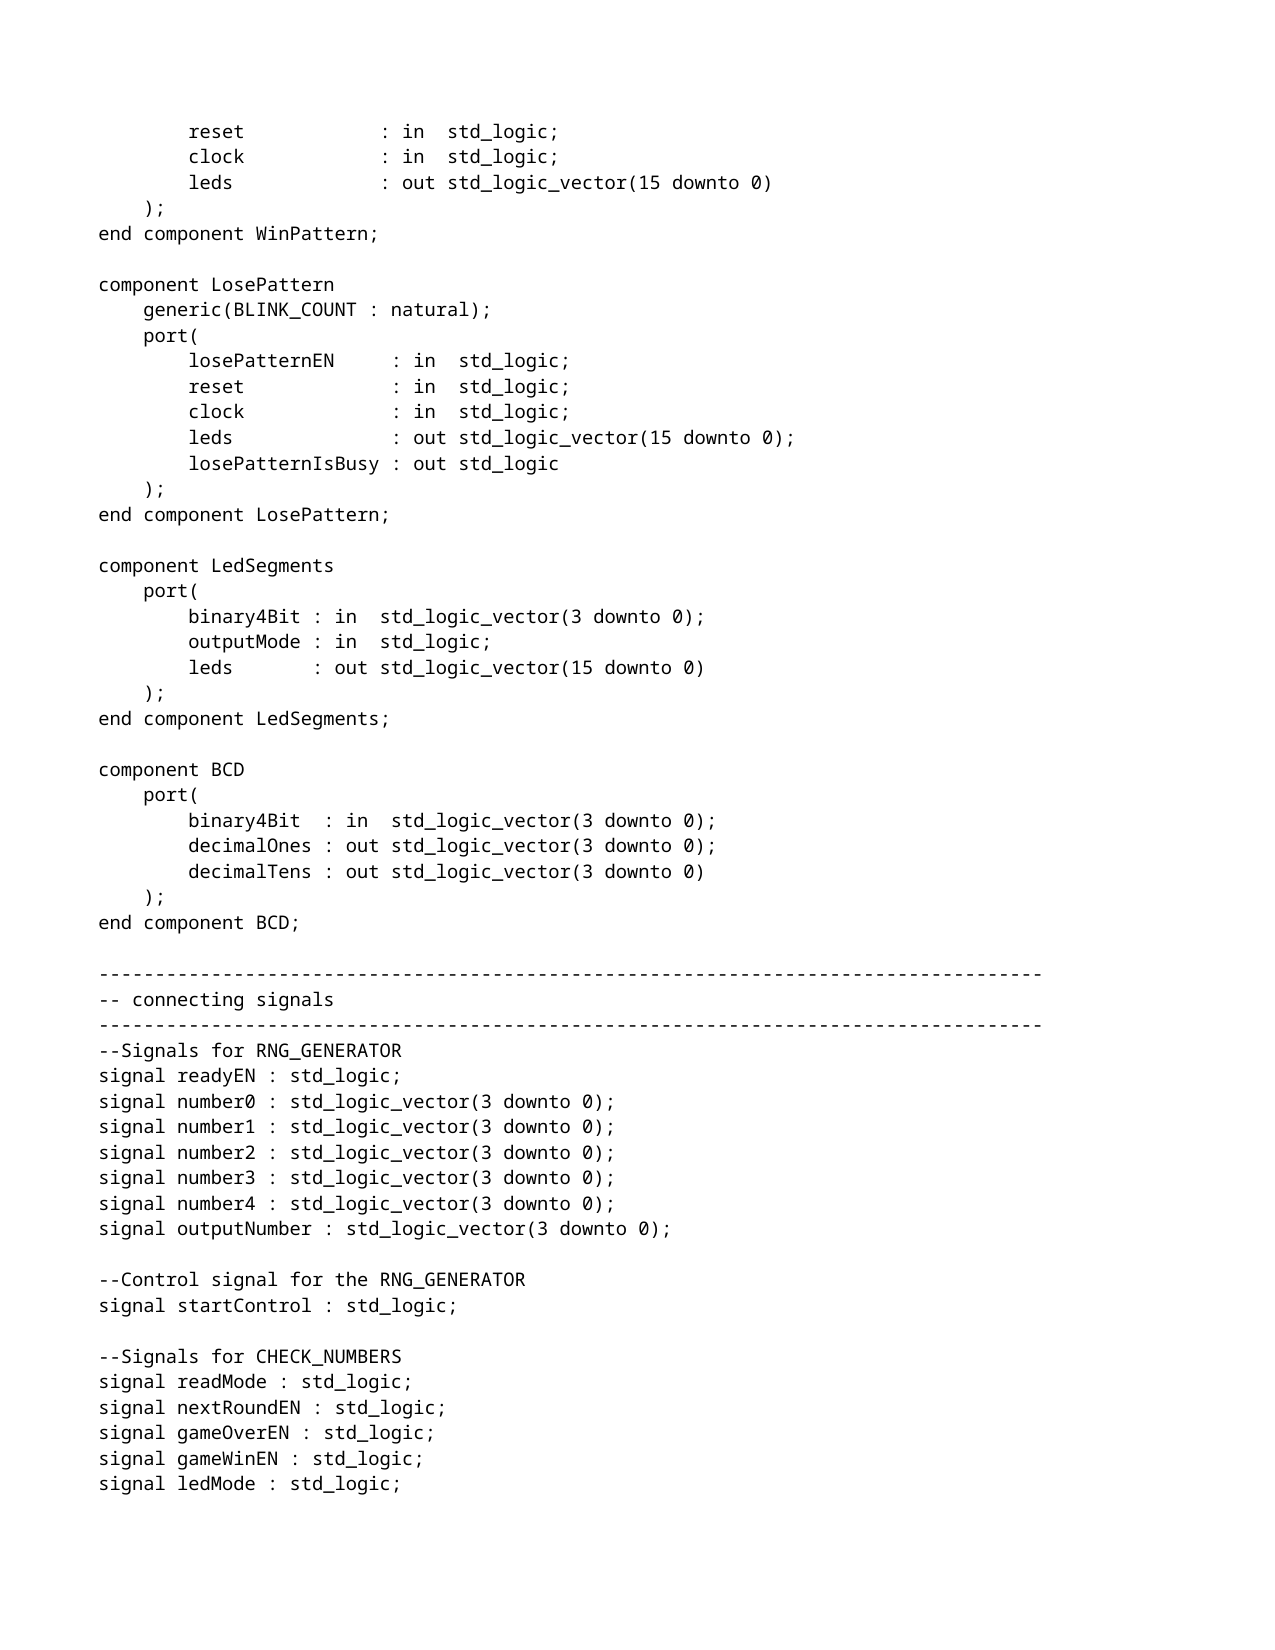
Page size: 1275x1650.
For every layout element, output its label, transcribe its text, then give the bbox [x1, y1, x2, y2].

text signal number1 : std_logic_vector(3 downto 0); [53, 1113, 1216, 1139]
text leds : out std_logic_vector(15 downto 0) [53, 169, 1216, 195]
text signal readMode : std_logic; [53, 1369, 1216, 1394]
text port( [53, 322, 1216, 348]
text end component WinPattern; [53, 220, 1216, 246]
text signal number0 : std_logic_vector(3 downto 0); [53, 1088, 1216, 1113]
text -- connecting signals [53, 986, 1216, 1011]
text ------------------------------------------------------------------------------------ [53, 960, 1216, 986]
text signal number3 : std_logic_vector(3 downto 0); [53, 1164, 1216, 1190]
text --Signals for CHECK_NUMBERS [53, 1343, 1216, 1369]
text component LosePattern [53, 271, 1216, 297]
text leds : out std_logic_vector(15 downto 0); [53, 424, 1216, 450]
text binary4Bit : in std_logic_vector(3 downto 0); [53, 807, 1216, 833]
text end component BCD; [53, 909, 1216, 935]
text port( [53, 782, 1216, 807]
text signal ledMode : std_logic; [53, 1471, 1216, 1496]
text ); [53, 475, 1216, 501]
text component BCD [53, 756, 1216, 782]
text decimalTens : out std_logic_vector(3 downto 0) [53, 858, 1216, 884]
text --Signals for RNG_GENERATOR [53, 1037, 1216, 1062]
text end component LedSegments; [53, 705, 1216, 731]
text end component LosePattern; [53, 501, 1216, 526]
text component LedSegments [53, 552, 1216, 577]
text signal outputNumber : std_logic_vector(3 downto 0); [53, 1216, 1216, 1241]
text losePatternIsBusy : out std_logic [53, 450, 1216, 475]
text ); [53, 195, 1216, 220]
text outputMode : in std_logic; [53, 628, 1216, 654]
text binary4Bit : in std_logic_vector(3 downto 0); [53, 603, 1216, 628]
text clock : in std_logic; [53, 399, 1216, 424]
text reset : in std_logic; [53, 118, 1216, 144]
text signal readyEN : std_logic; [53, 1062, 1216, 1088]
text generic(BLINK_COUNT : natural); [53, 297, 1216, 322]
text clock : in std_logic; [53, 144, 1216, 169]
text reset : in std_logic; [53, 373, 1216, 399]
text signal gameWinEN : std_logic; [53, 1445, 1216, 1471]
text ------------------------------------------------------------------------------------ [53, 1011, 1216, 1037]
text signal gameOverEN : std_logic; [53, 1420, 1216, 1445]
text ); [53, 884, 1216, 909]
text decimalOnes : out std_logic_vector(3 downto 0); [53, 833, 1216, 858]
text --Control signal for the RNG_GENERATOR [53, 1267, 1216, 1292]
text signal startControl : std_logic; [53, 1292, 1216, 1318]
text signal number4 : std_logic_vector(3 downto 0); [53, 1190, 1216, 1216]
text leds : out std_logic_vector(15 downto 0) [53, 654, 1216, 679]
text signal number2 : std_logic_vector(3 downto 0); [53, 1139, 1216, 1164]
text port( [53, 577, 1216, 603]
text losePatternEN : in std_logic; [53, 348, 1216, 373]
text ); [53, 679, 1216, 705]
text signal nextRoundEN : std_logic; [53, 1394, 1216, 1420]
